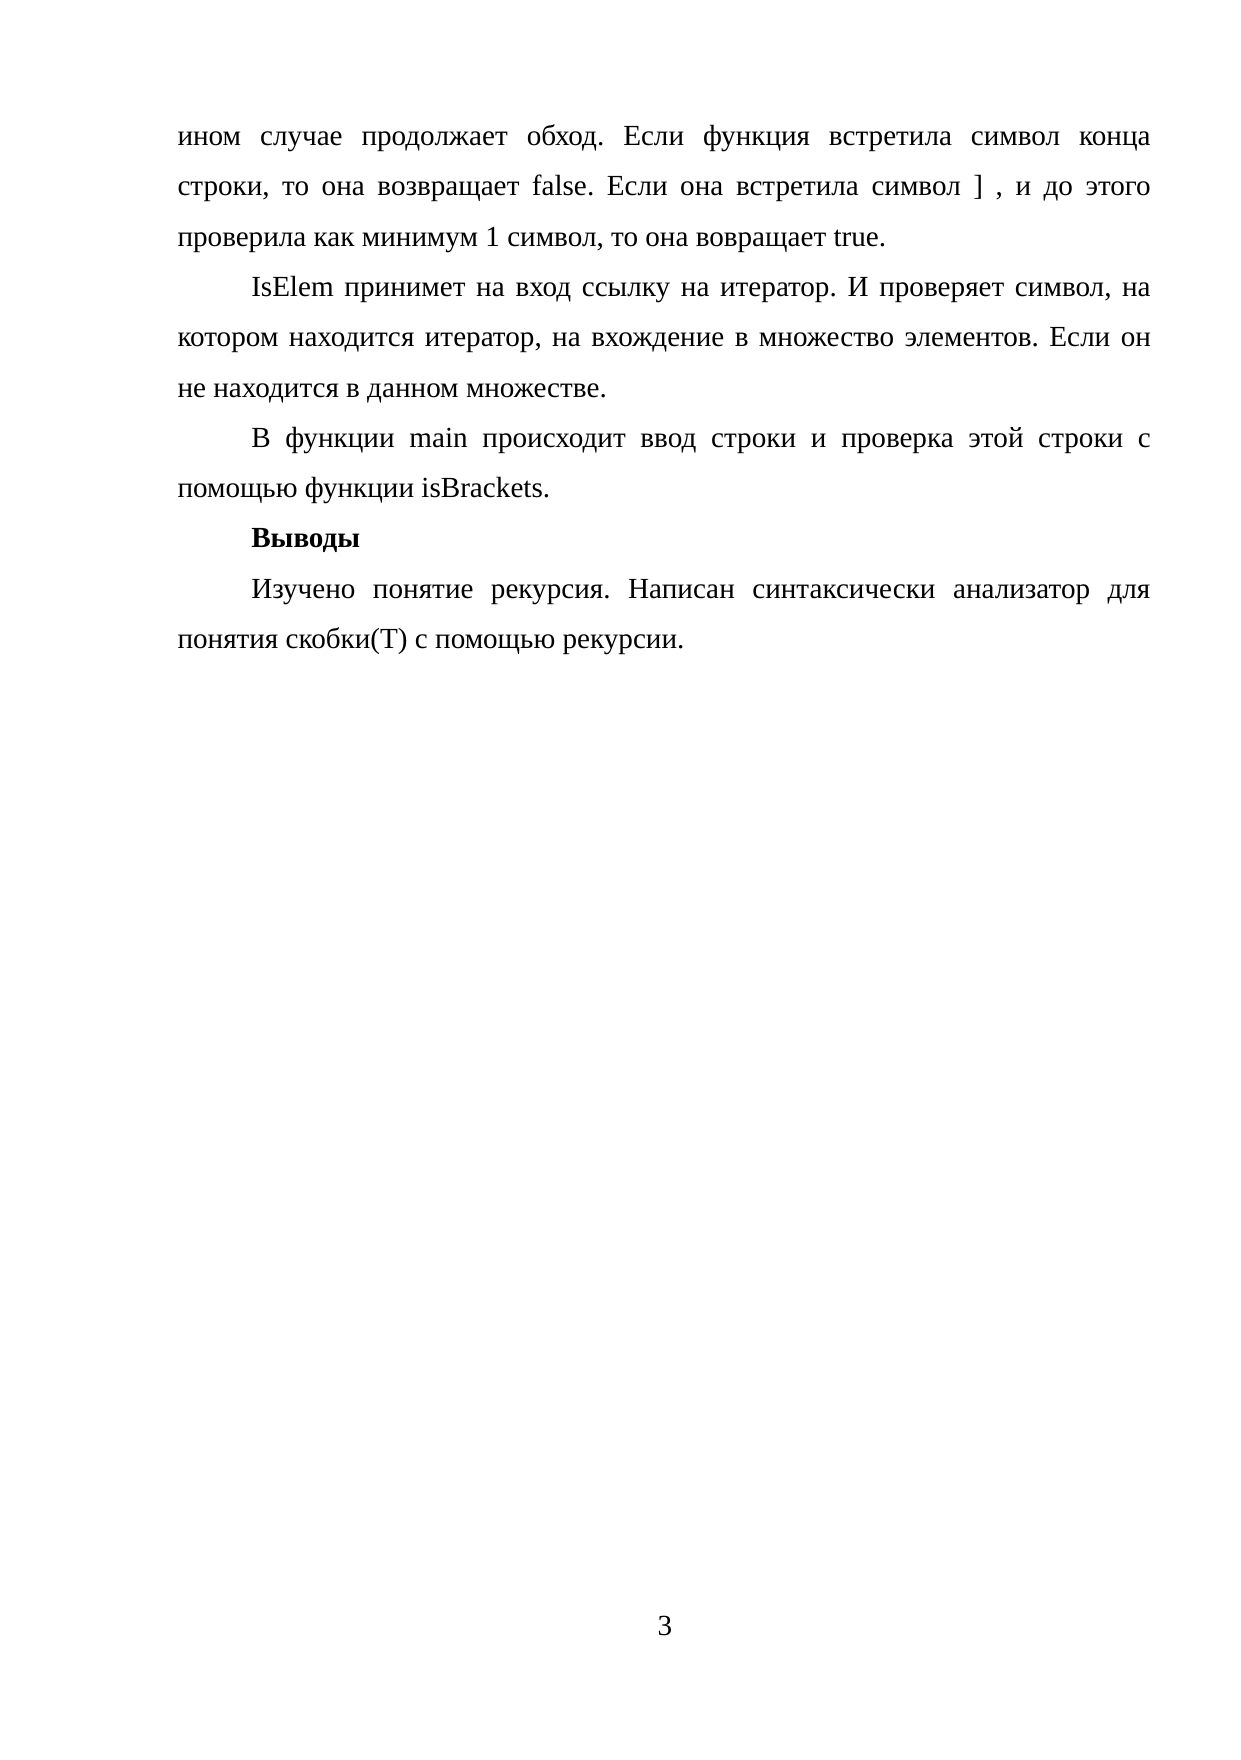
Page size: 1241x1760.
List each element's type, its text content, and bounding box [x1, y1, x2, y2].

text IsElem принимет на вход ссылку на итератор. И проверяет символ, на котором находится итератор, на вхождение в множество элементов. Если он не находится в данном множестве. [177, 269, 1152, 403]
text Изучено понятие рекурсия. Написан синтаксически анализатор для понятия скобки(T) с помощью рекурсии. [177, 571, 1152, 655]
subtitle Выводы [177, 521, 1152, 554]
text ином случае продолжает обход. Если функция встретила символ конца строки, то она возвращает false. Если она встретила символ ] , и до этого проверила как минимум 1 символ, то она вовращает true. [177, 118, 1152, 252]
text В функции main происходит ввод строки и проверка этой строки с помощью функции isBrackets. [177, 420, 1152, 504]
